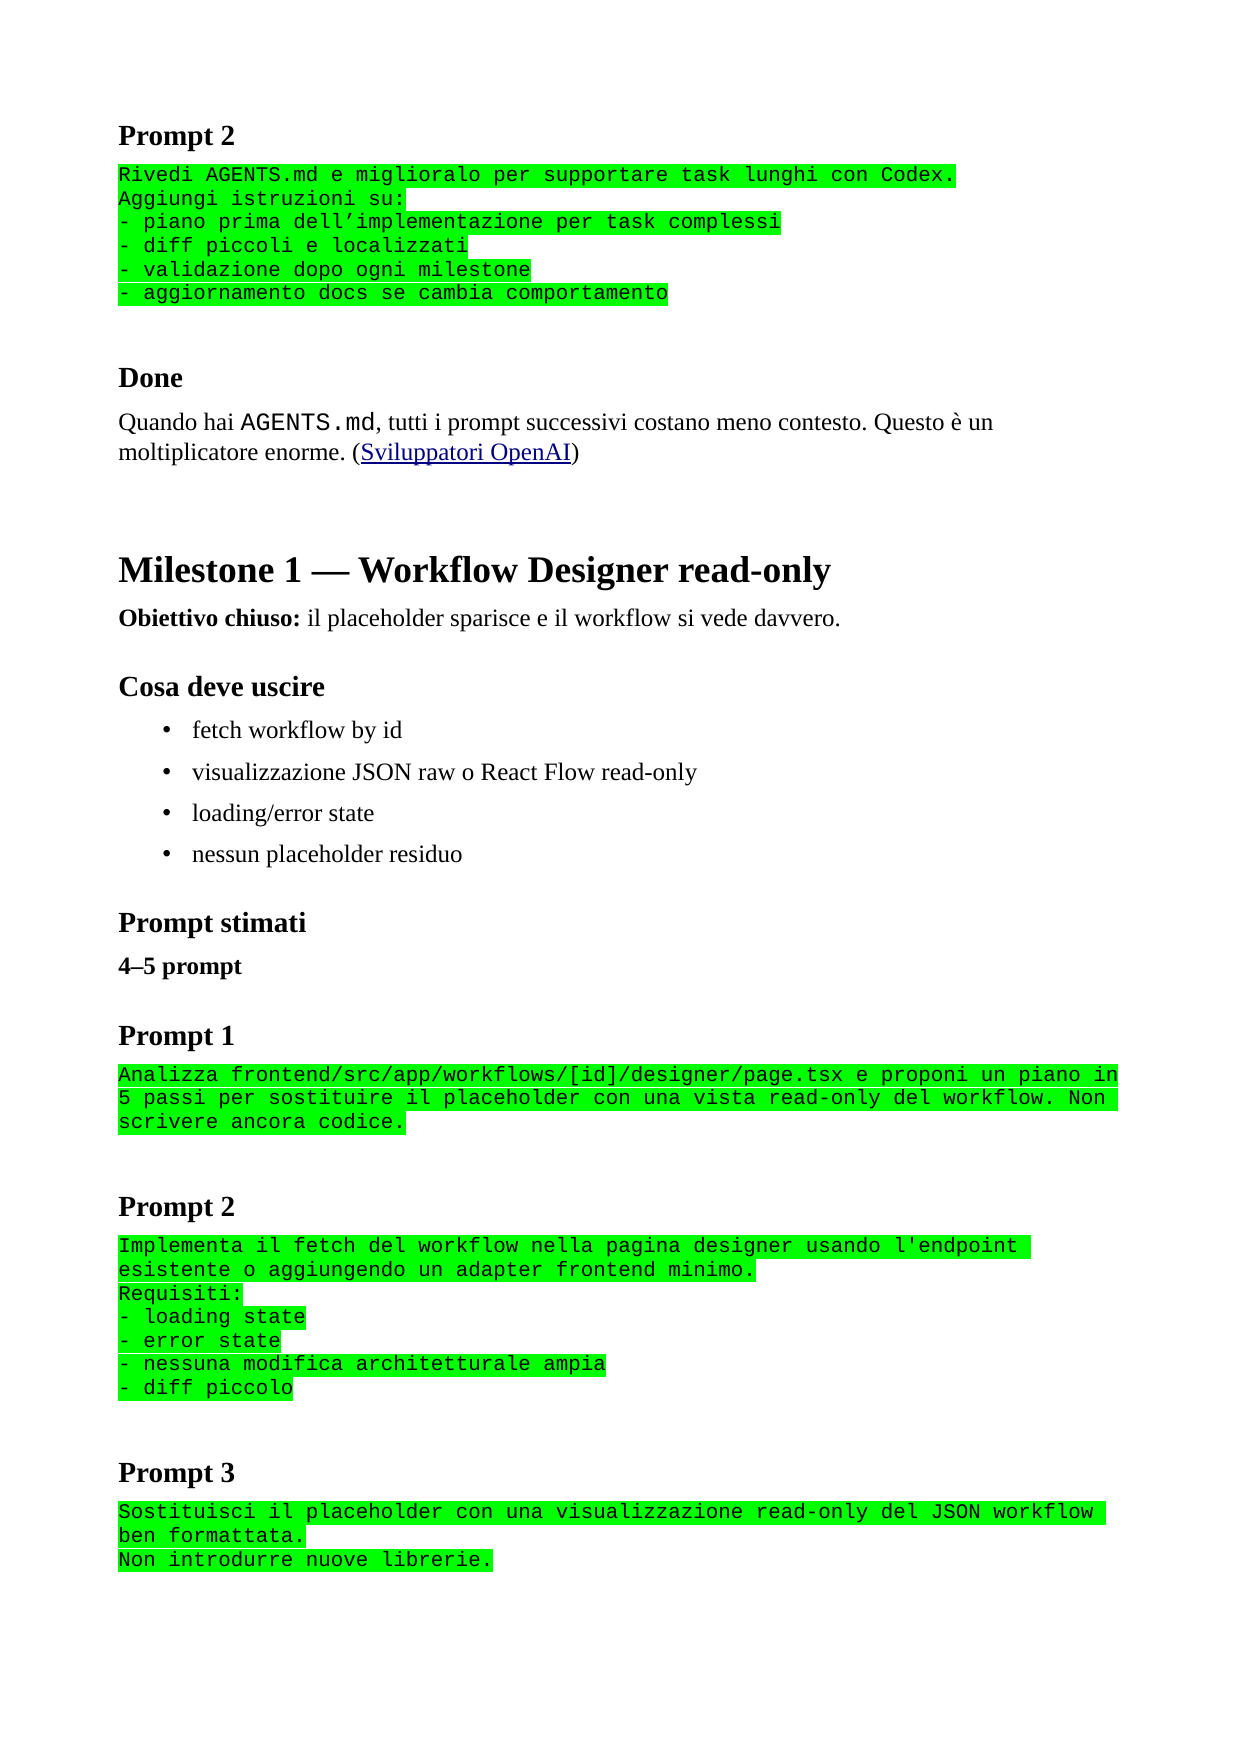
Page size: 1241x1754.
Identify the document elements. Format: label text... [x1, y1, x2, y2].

list loading/error state [162, 798, 1122, 827]
subtitle Prompt 3 [118, 1455, 1122, 1489]
subtitle Done [118, 361, 1122, 394]
text - diff piccoli e localizzati [118, 235, 1122, 259]
text Non introdurre nuove librerie. [118, 1548, 1122, 1572]
text Quando hai AGENTS.md, tutti i prompt successivi costano meno contesto. Questo è un moltiplicatore enorme. (Sviluppatori OpenAI) [118, 407, 1122, 466]
subtitle Prompt 2 [118, 118, 1122, 152]
subtitle Prompt 2 [118, 1189, 1122, 1223]
list nessun placeholder residuo [162, 839, 1122, 868]
text - aggiornamento docs se cambia comportamento [118, 282, 1122, 306]
list fetch workflow by id [162, 715, 1122, 744]
text - piano prima dell’implementazione per task complessi [118, 211, 1122, 235]
text Rivedi AGENTS.md e miglioralo per supportare task lunghi con Codex. [118, 164, 1122, 188]
list visualizzazione JSON raw o React Flow read-only [162, 757, 1122, 785]
text Aggiungi istruzioni su: [118, 188, 1122, 211]
subtitle Prompt stimati [118, 905, 1122, 939]
subtitle Milestone 1 — Workflow Designer read-only [118, 547, 1122, 591]
text Sostituisci il placeholder con una visualizzazione read-only del JSON workflow ben formattata. [118, 1501, 1122, 1548]
text Analizza frontend/src/app/workflows/[id]/designer/page.tsx e proponi un piano in 5 passi per sostituire il placeholder con una vista read-only del workflow. Non scrivere ancora codice. [118, 1064, 1122, 1135]
text Obiettivo chiuso: il placeholder sparisce e il workflow si vede davvero. [118, 603, 1122, 632]
text Requisiti: [118, 1282, 1122, 1306]
text - loading state [118, 1306, 1122, 1330]
text Implementa il fetch del workflow nella pagina designer usando l'endpoint esistente o aggiungendo un adapter frontend minimo. [118, 1235, 1122, 1282]
text - diff piccolo [118, 1377, 1122, 1401]
text 4–5 prompt [118, 951, 1122, 980]
text - nessuna modifica architetturale ampia [118, 1353, 1122, 1377]
text - validazione dopo ogni milestone [118, 259, 1122, 282]
subtitle Cosa deve uscire [118, 669, 1122, 703]
subtitle Prompt 1 [118, 1018, 1122, 1051]
text - error state [118, 1330, 1122, 1353]
